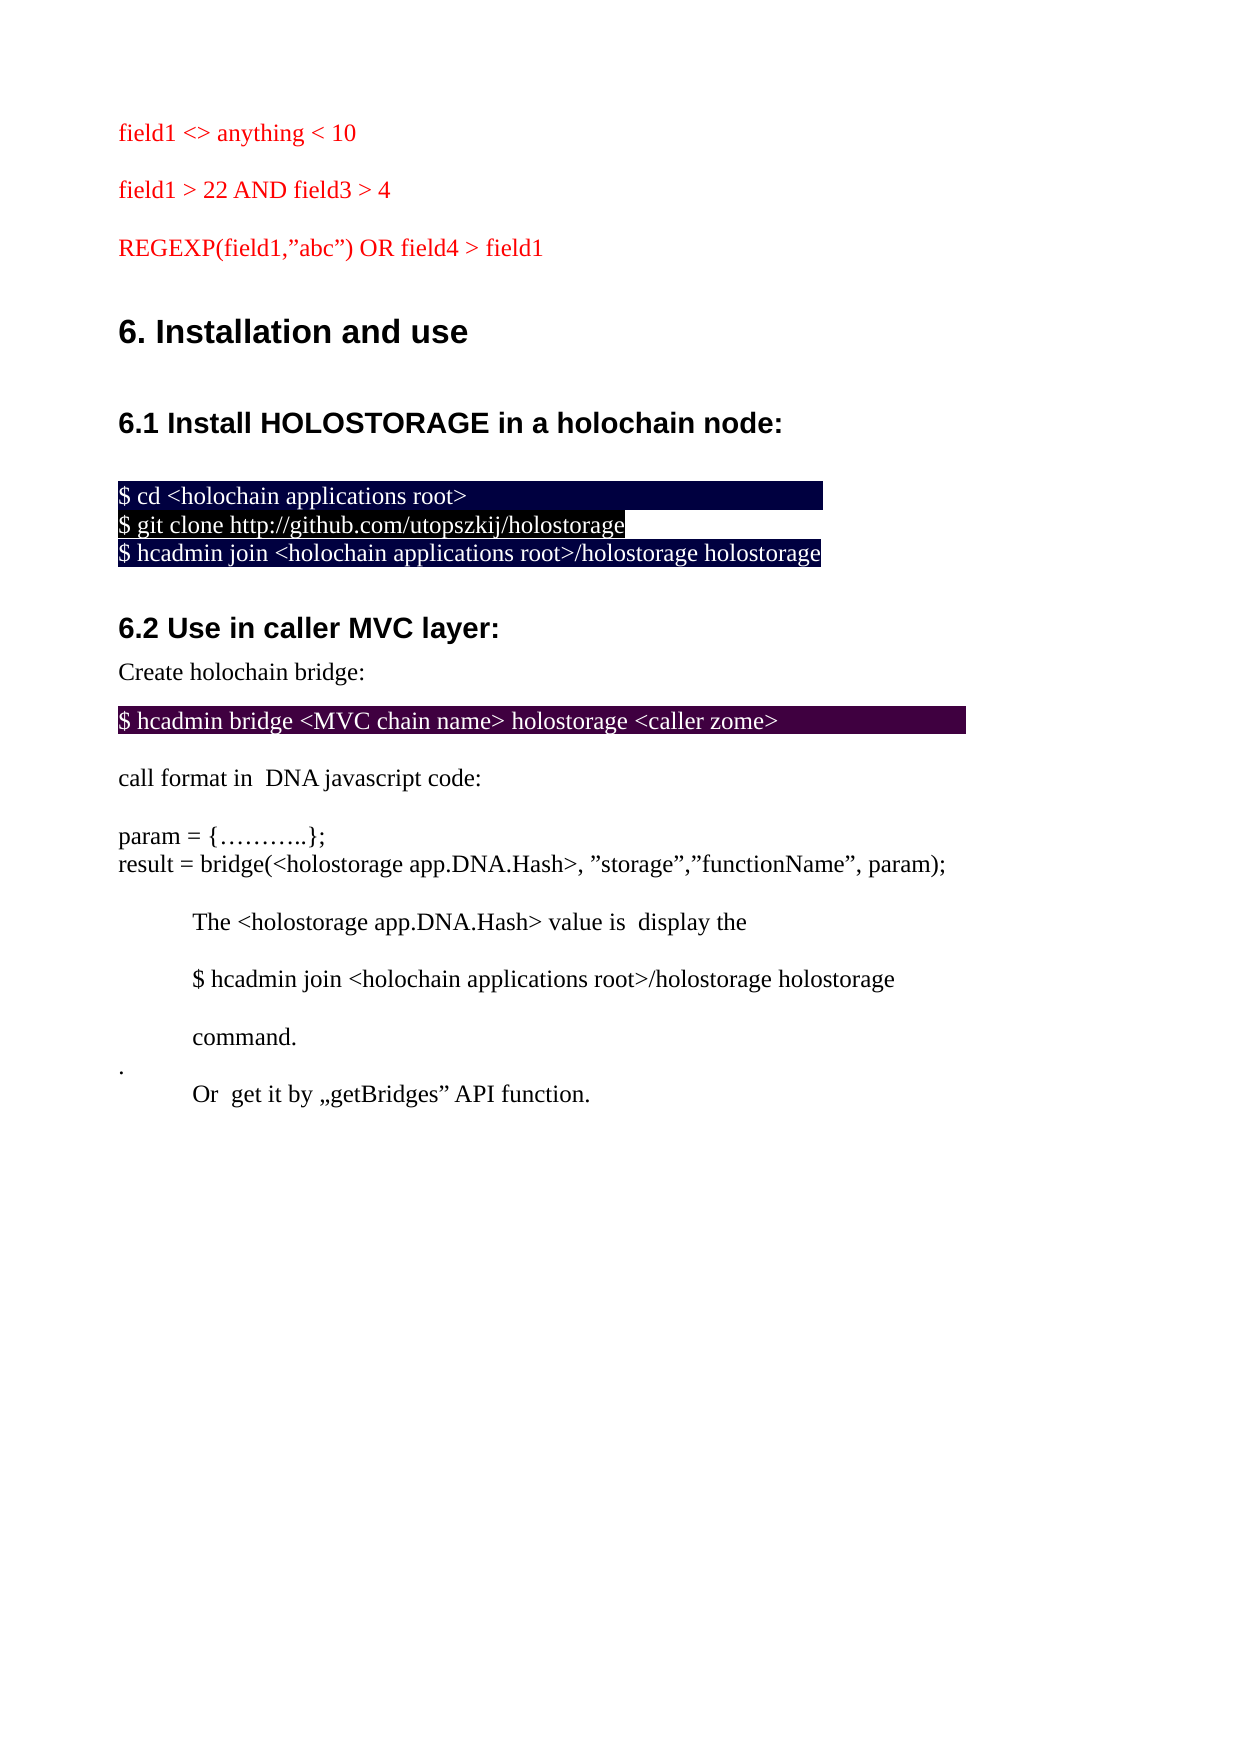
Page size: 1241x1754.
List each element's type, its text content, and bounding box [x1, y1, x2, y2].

text $ hcadmin join <holochain applications root>/holostorage holostorage [118, 538, 1122, 567]
text Or get it by „getBridges” API function. [118, 1079, 1122, 1108]
text command. [118, 1022, 1122, 1051]
text . [118, 1051, 1122, 1079]
text field1 > 22 AND field3 > 4 [118, 176, 1122, 204]
text $ git clone http://github.com/utopszkij/holostorage [118, 510, 1122, 538]
subtitle 6.1 Install HOLOSTORAGE in a holochain node: [118, 406, 1122, 440]
text call format in DNA javascript code: [118, 763, 1122, 792]
text result = bridge(<holostorage app.DNA.Hash>, ”storage”,”functionName”, param); [118, 849, 1122, 878]
subtitle 6. Installation and use [118, 311, 1122, 350]
subtitle 6.2 Use in caller MVC layer: [118, 611, 1122, 644]
text The <holostorage app.DNA.Hash> value is display the [118, 907, 1122, 936]
text $ hcadmin bridge <MVC chain name> holostorage <caller zome> [118, 706, 1122, 734]
text field1 <> anything < 10 [118, 118, 1122, 147]
text REGEXP(field1,”abc”) OR field4 > field1 [118, 233, 1122, 262]
text Create holochain bridge: [118, 657, 1122, 686]
text $ cd <holochain applications root> [118, 481, 1122, 510]
text $ hcadmin join <holochain applications root>/holostorage holostorage [118, 964, 1122, 993]
text param = {………..}; [118, 821, 1122, 849]
